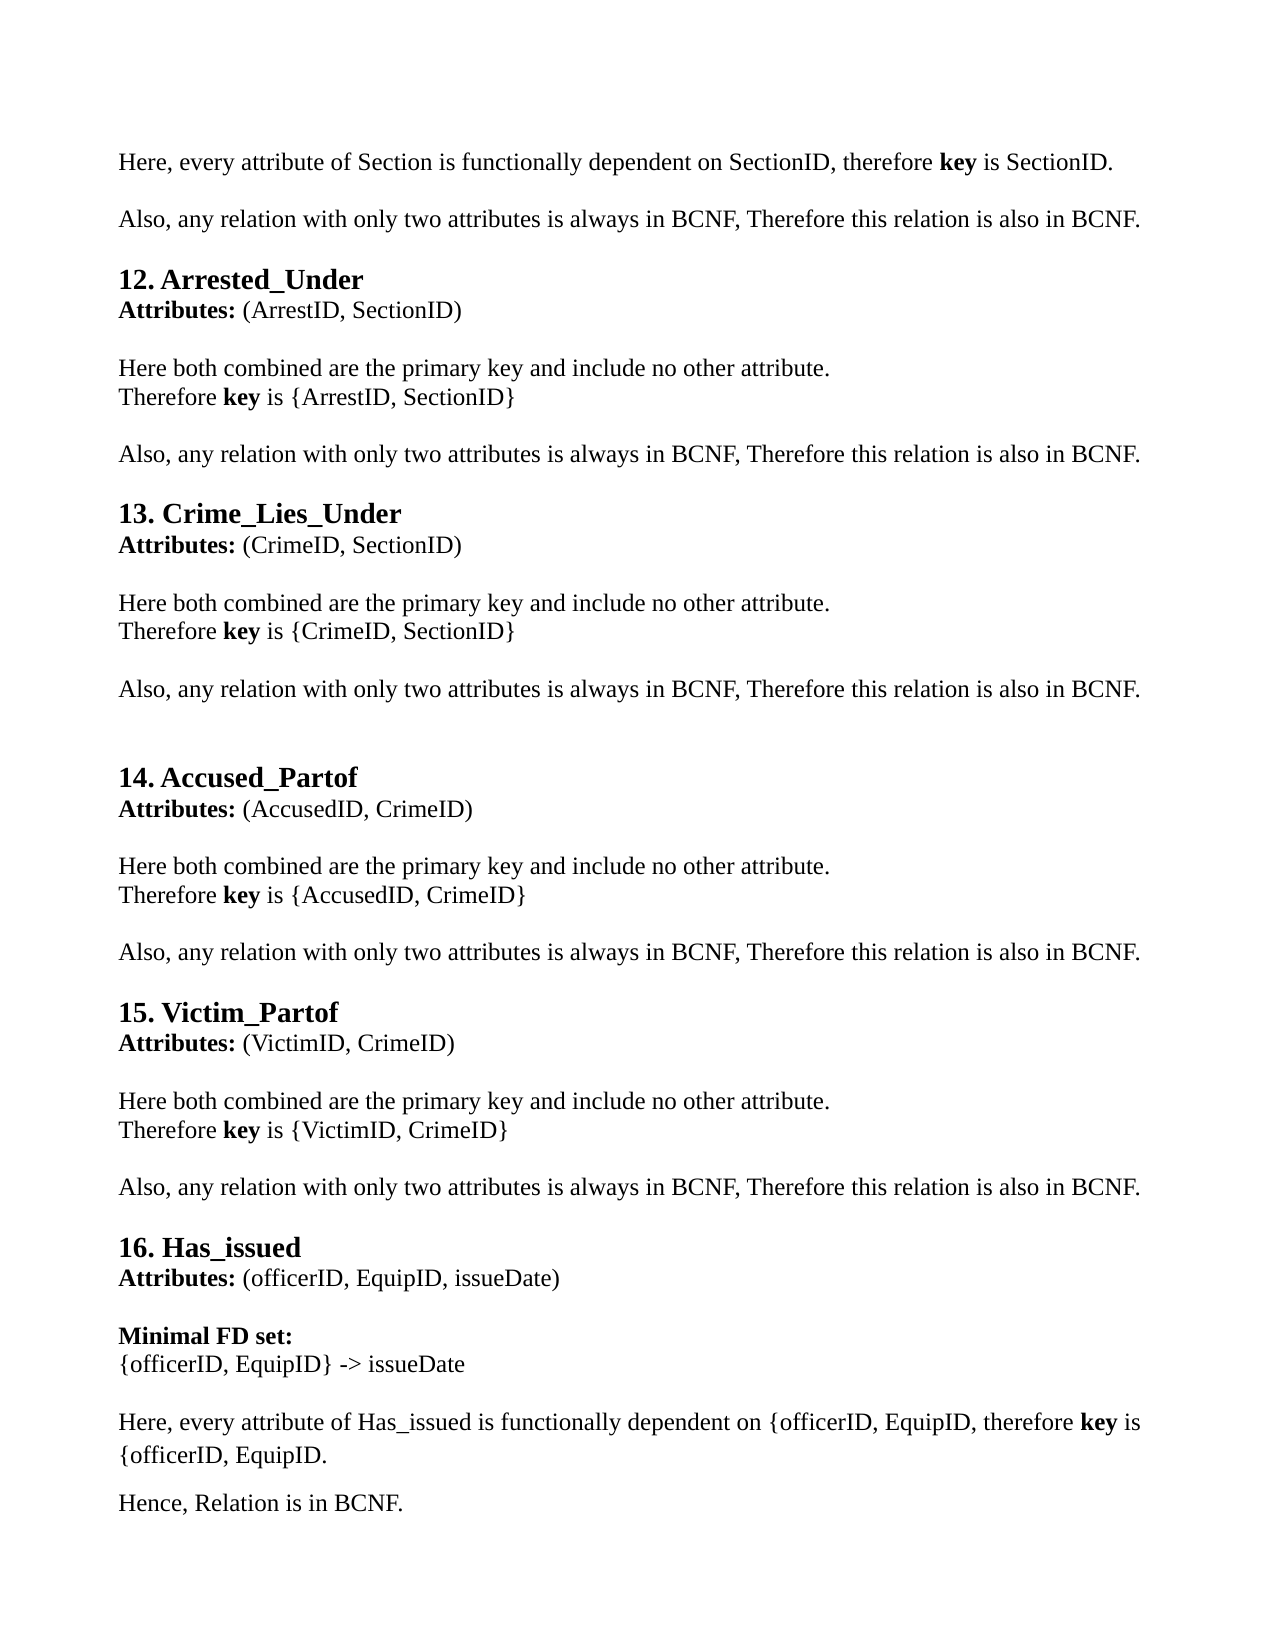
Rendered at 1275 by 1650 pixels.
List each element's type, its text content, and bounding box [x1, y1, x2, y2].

text {officerID, EquipID} -> issueDate [118, 1349, 1157, 1378]
text Attributes: (CrimeID, SectionID) [118, 530, 1157, 559]
text Therefore key is {AccusedID, CrimeID} [118, 880, 1157, 909]
text 16. Has_issued [118, 1230, 1157, 1263]
text 13. Crime_Lies_Under [118, 497, 1157, 530]
text Hence, Relation is in BCNF. [118, 1488, 1157, 1516]
text Here, every attribute of Section is functionally dependent on SectionID, therefore key is SectionID. [118, 147, 1157, 176]
text Attributes: (VictimID, CrimeID) [118, 1028, 1157, 1057]
text Also, any relation with only two attributes is always in BCNF, Therefore this relation is also in BCNF. [118, 204, 1157, 233]
text 14. Accused_Partof [118, 760, 1157, 794]
text Therefore key is {ArrestID, SectionID} [118, 382, 1157, 410]
text Here both combined are the primary key and include no other attribute. [118, 1086, 1157, 1115]
text Also, any relation with only two attributes is always in BCNF, Therefore this relation is also in BCNF. [118, 1172, 1157, 1201]
text Minimal FD set: [118, 1321, 1157, 1349]
text Here, every attribute of Has_issued is functionally dependent on {officerID, EquipID, therefore key is {officerID, EquipID. [118, 1407, 1157, 1469]
text Attributes: (AccusedID, CrimeID) [118, 794, 1157, 822]
text Also, any relation with only two attributes is always in BCNF, Therefore this relation is also in BCNF. [118, 674, 1157, 703]
text Here both combined are the primary key and include no other attribute. [118, 588, 1157, 616]
text Attributes: (officerID, EquipID, issueDate) [118, 1263, 1157, 1292]
text Therefore key is {VictimID, CrimeID} [118, 1115, 1157, 1143]
text Also, any relation with only two attributes is always in BCNF, Therefore this relation is also in BCNF. [118, 937, 1157, 966]
text Here both combined are the primary key and include no other attribute. [118, 353, 1157, 382]
text 12. Arrested_Under [118, 262, 1157, 295]
text Therefore key is {CrimeID, SectionID} [118, 616, 1157, 645]
text Also, any relation with only two attributes is always in BCNF, Therefore this relation is also in BCNF. [118, 439, 1157, 468]
text Attributes: (ArrestID, SectionID) [118, 295, 1157, 324]
text 15. Victim_Partof [118, 995, 1157, 1028]
text Here both combined are the primary key and include no other attribute. [118, 851, 1157, 880]
